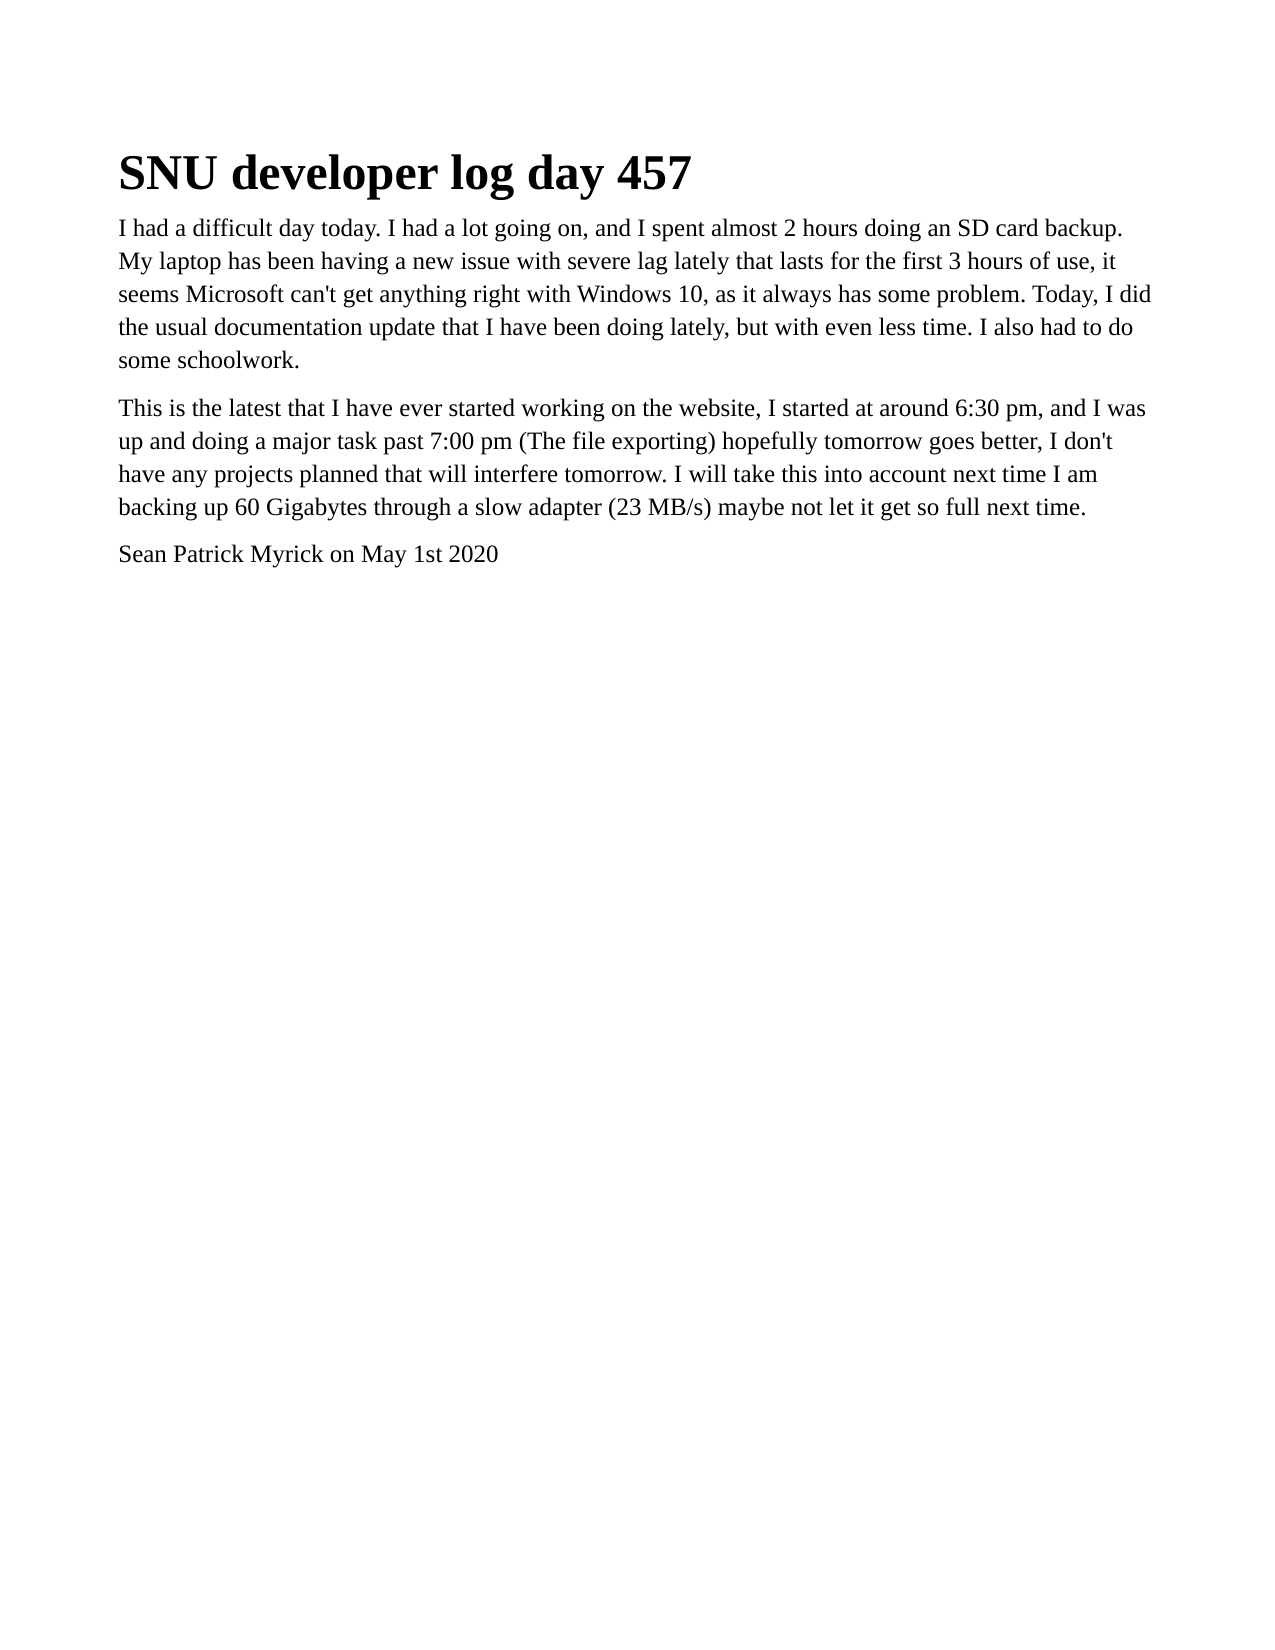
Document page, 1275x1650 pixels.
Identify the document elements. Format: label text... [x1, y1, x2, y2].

subtitle SNU developer log day 457 [118, 143, 1157, 201]
text This is the latest that I have ever started working on the website, I started at around 6:30 pm, and I was up and doing a major task past 7:00 pm (The file exporting) hopefully tomorrow goes better, I don't have any projects planned that will interfere tomorrow. I will take this into account next time I am backing up 60 Gigabytes through a slow adapter (23 MB/s) maybe not let it get so full next time. [118, 393, 1157, 521]
text I had a difficult day today. I had a lot going on, and I spent almost 2 hours doing an SD card backup. My laptop has been having a new issue with severe lag lately that lasts for the first 3 hours of use, it seems Microsoft can't get anything right with Windows 10, as it always has some problem. Today, I did the usual documentation update that I have been doing lately, but with even less time. I also had to do some schoolwork. [118, 213, 1157, 374]
text Sean Patrick Myrick on May 1st 2020 [118, 539, 1157, 568]
